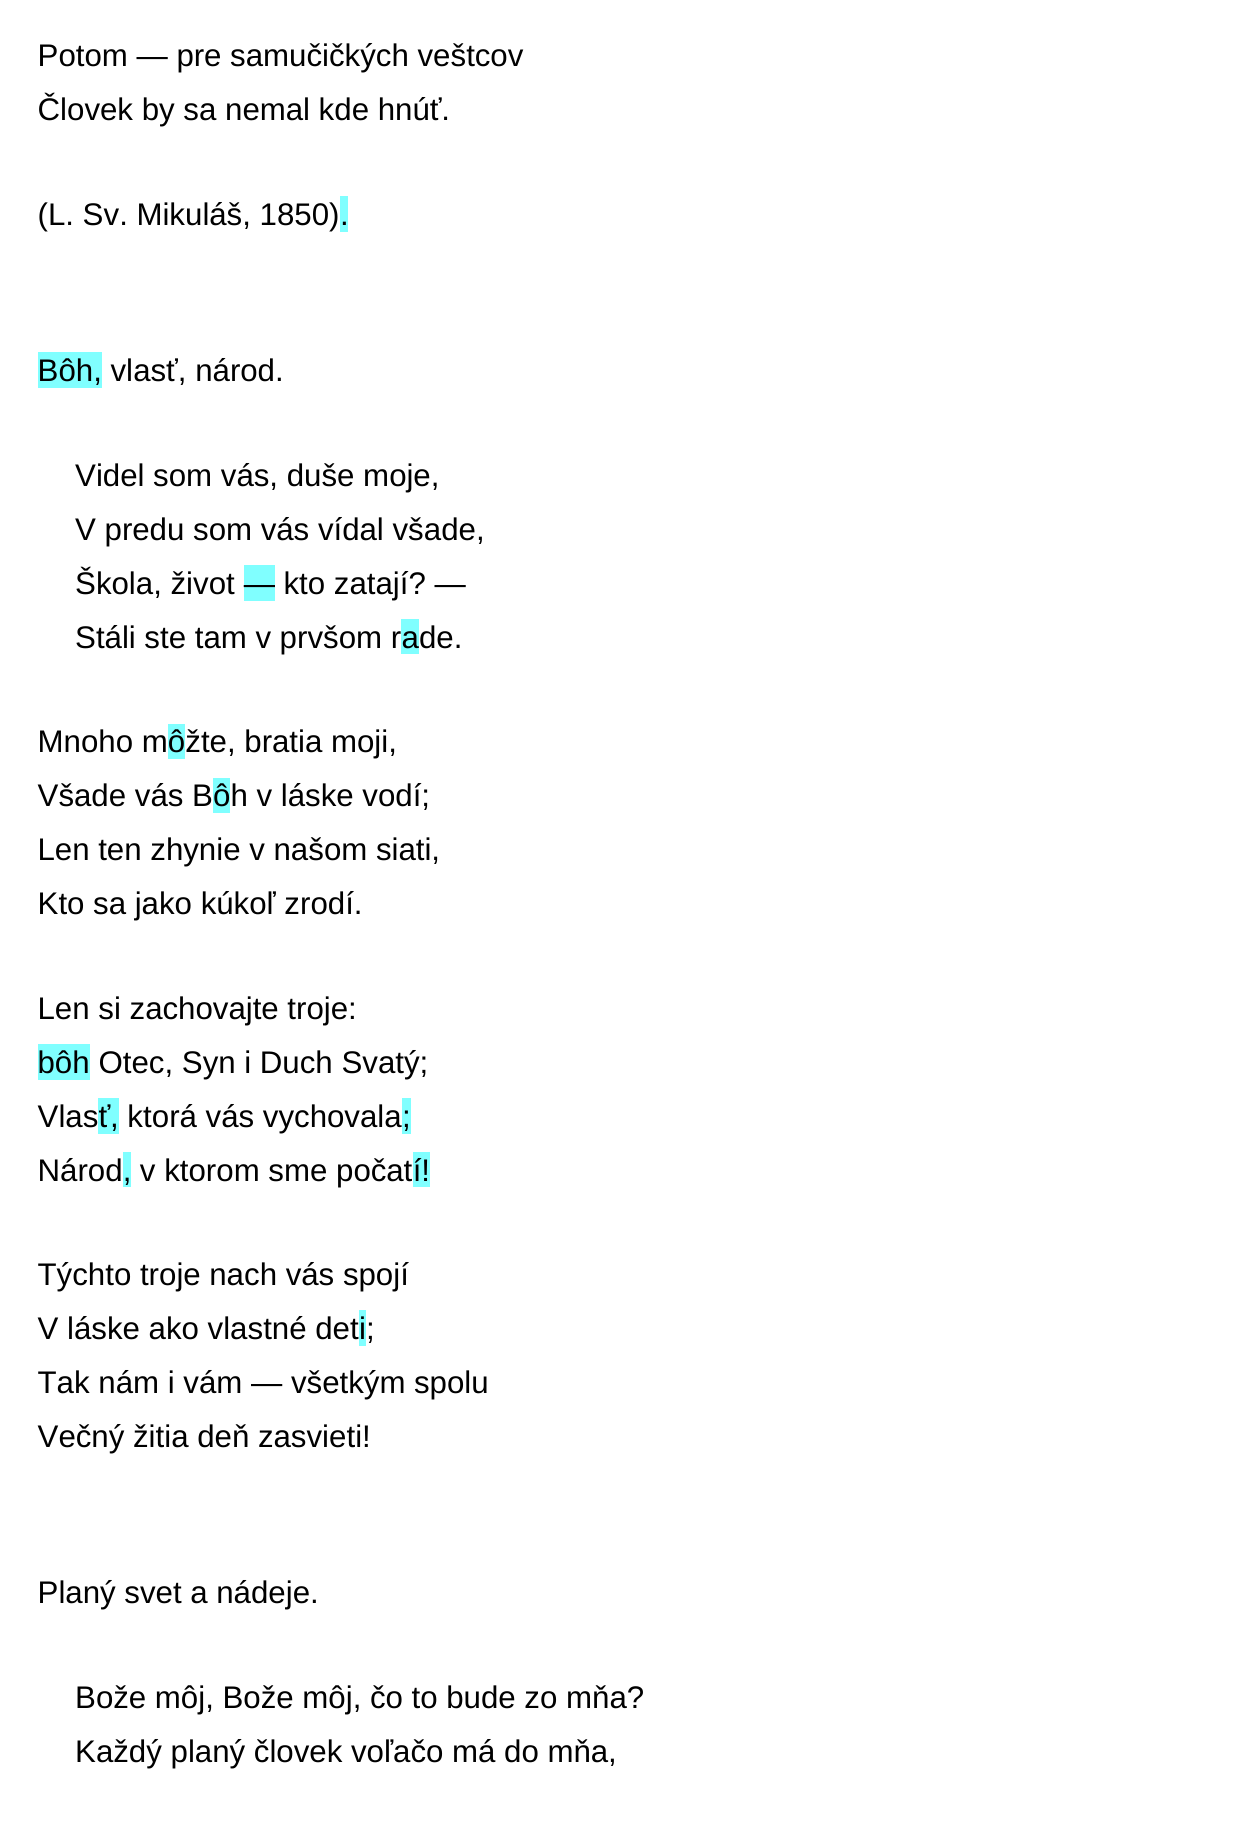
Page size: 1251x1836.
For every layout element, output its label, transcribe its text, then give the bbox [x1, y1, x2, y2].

text Stáli ste tam v prvšom rade. [37, 619, 1130, 654]
text Vlasť, ktorá vás vychovala; [37, 1098, 1130, 1134]
text Týchto troje nach vás spojí [37, 1256, 1130, 1292]
text (L. Sv. Mikuláš, 1850). [37, 196, 1130, 232]
text Mnoho môžte, bratia moji, [37, 723, 1130, 759]
text Tak nám i vám — všetkým spolu [37, 1364, 1130, 1400]
text Videl som vás, duše moje, [37, 457, 1130, 493]
text V predu som vás vídal všade, [37, 511, 1130, 547]
text Len si zachovajte troje: [37, 990, 1130, 1026]
text V láske ako vlastné deti; [37, 1310, 1130, 1346]
text Bôh, vlasť, národ. [37, 352, 1130, 388]
text Len ten zhynie v našom siati, [37, 831, 1130, 867]
text Národ, v ktorom sme počatí! [37, 1152, 1130, 1187]
text Potom — pre samučičkých veštcov [37, 37, 1130, 73]
text Planý svet a nádeje. [37, 1574, 1130, 1610]
text Škola, život — kto zatají? — [37, 565, 1130, 601]
text bôh Otec, Syn i Duch Svatý; [37, 1044, 1130, 1080]
text Všade vás Bôh v láske vodí; [37, 777, 1130, 813]
text Večný žitia deň zasvieti! [37, 1418, 1130, 1454]
text Človek by sa nemal kde hnúť. [37, 91, 1130, 127]
text Kto sa jako kúkoľ zrodí. [37, 885, 1130, 921]
text Každý planý človek voľačo má do mňa, [37, 1733, 1130, 1769]
text Bože môj, Bože môj, čo to bude zo mňa? [37, 1679, 1130, 1715]
